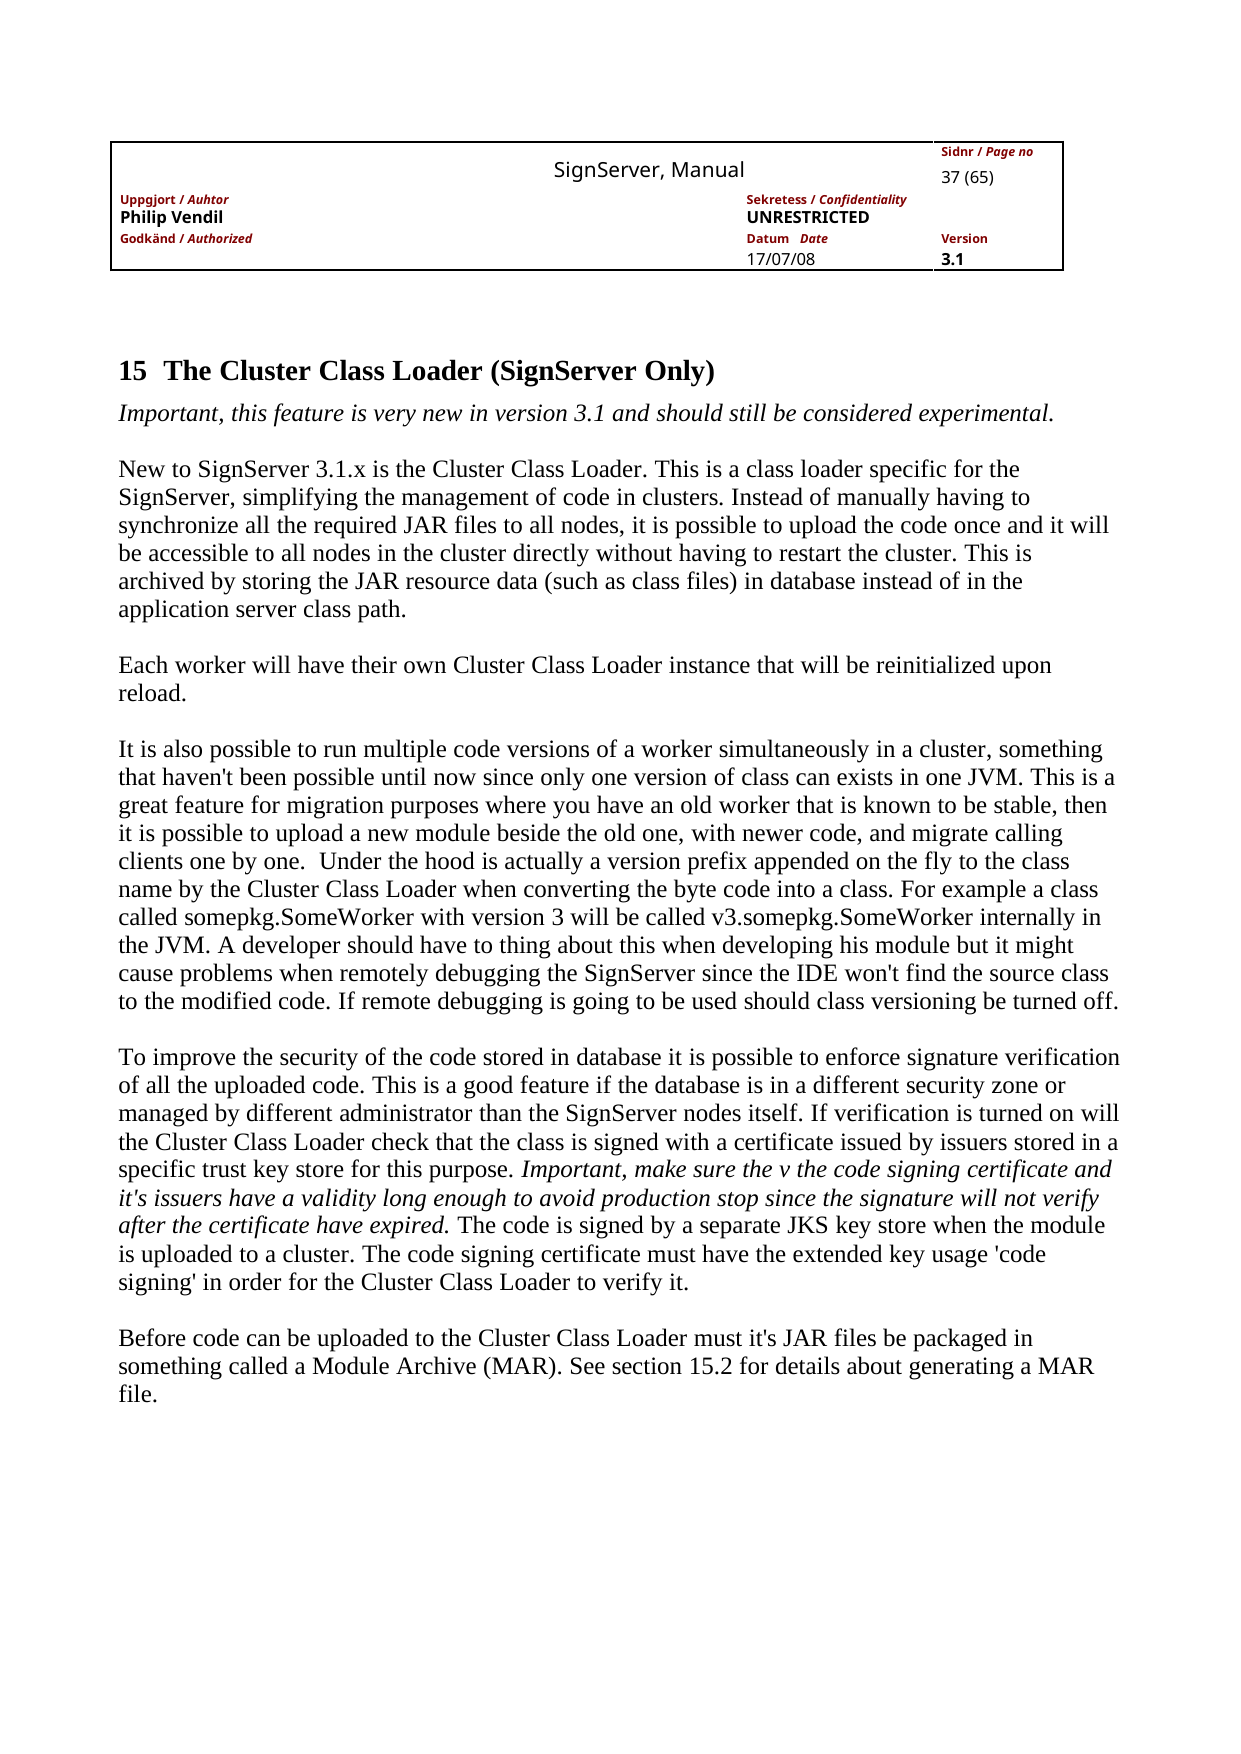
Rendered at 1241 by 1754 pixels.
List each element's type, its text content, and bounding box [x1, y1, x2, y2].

text Before code can be uploaded to the Cluster Class Loader must it's JAR files be packaged in something called a Module Archive (MAR). See section 15.2 for details about generating a MAR file. [118, 1323, 1122, 1408]
subtitle The Cluster Class Loader (SignServer Only) [118, 354, 1122, 386]
text Each worker will have their own Cluster Class Loader instance that will be reinitialized upon reload. [118, 651, 1122, 707]
text To improve the security of the code stored in database it is possible to enforce signature verification of all the uploaded code. This is a good feature if the database is in a different security zone or managed by different administrator than the SignServer nodes itself. If verification is turned on will the Cluster Class Loader check that the class is signed with a certificate issued by issuers stored in a specific trust key store for this purpose. Important, make sure the v the code signing certificate and it's issuers have a validity long enough to avoid production stop since the signature will not verify after the certificate have expired. The code is signed by a separate JKS key store when the module is uploaded to a cluster. The code signing certificate must have the extended key usage 'code signing' in order for the Cluster Class Loader to verify it. [118, 1043, 1122, 1296]
text New to SignServer 3.1.x is the Cluster Class Loader. This is a class loader specific for the SignServer, simplifying the management of code in clusters. Instead of manually having to synchronize all the required JAR files to all nodes, it is possible to upload the code once and it will be accessible to all nodes in the cluster directly without having to restart the cluster. This is archived by storing the JAR resource data (such as class files) in database instead of in the application server class path. [118, 455, 1122, 623]
text Important, this feature is very new in version 3.1 and should still be considered experimental. [118, 399, 1122, 427]
text It is also possible to run multiple code versions of a worker simultaneously in a cluster, something that haven't been possible until now since only one version of class can exists in one JVM. This is a great feature for migration purposes where you have an old worker that is known to be stable, then it is possible to upload a new module beside the old one, with newer code, and migrate calling clients one by one. Under the hood is actually a version prefix appended on the fly to the class name by the Cluster Class Loader when converting the byte code into a class. For example a class called somepkg.SomeWorker with version 3 will be called v3.somepkg.SomeWorker internally in the JVM. A developer should have to thing about this when developing his module but it might cause problems when remotely debugging the SignServer since the IDE won't find the source class to the modified code. If remote debugging is going to be used should class versioning be turned off. [118, 735, 1122, 1015]
